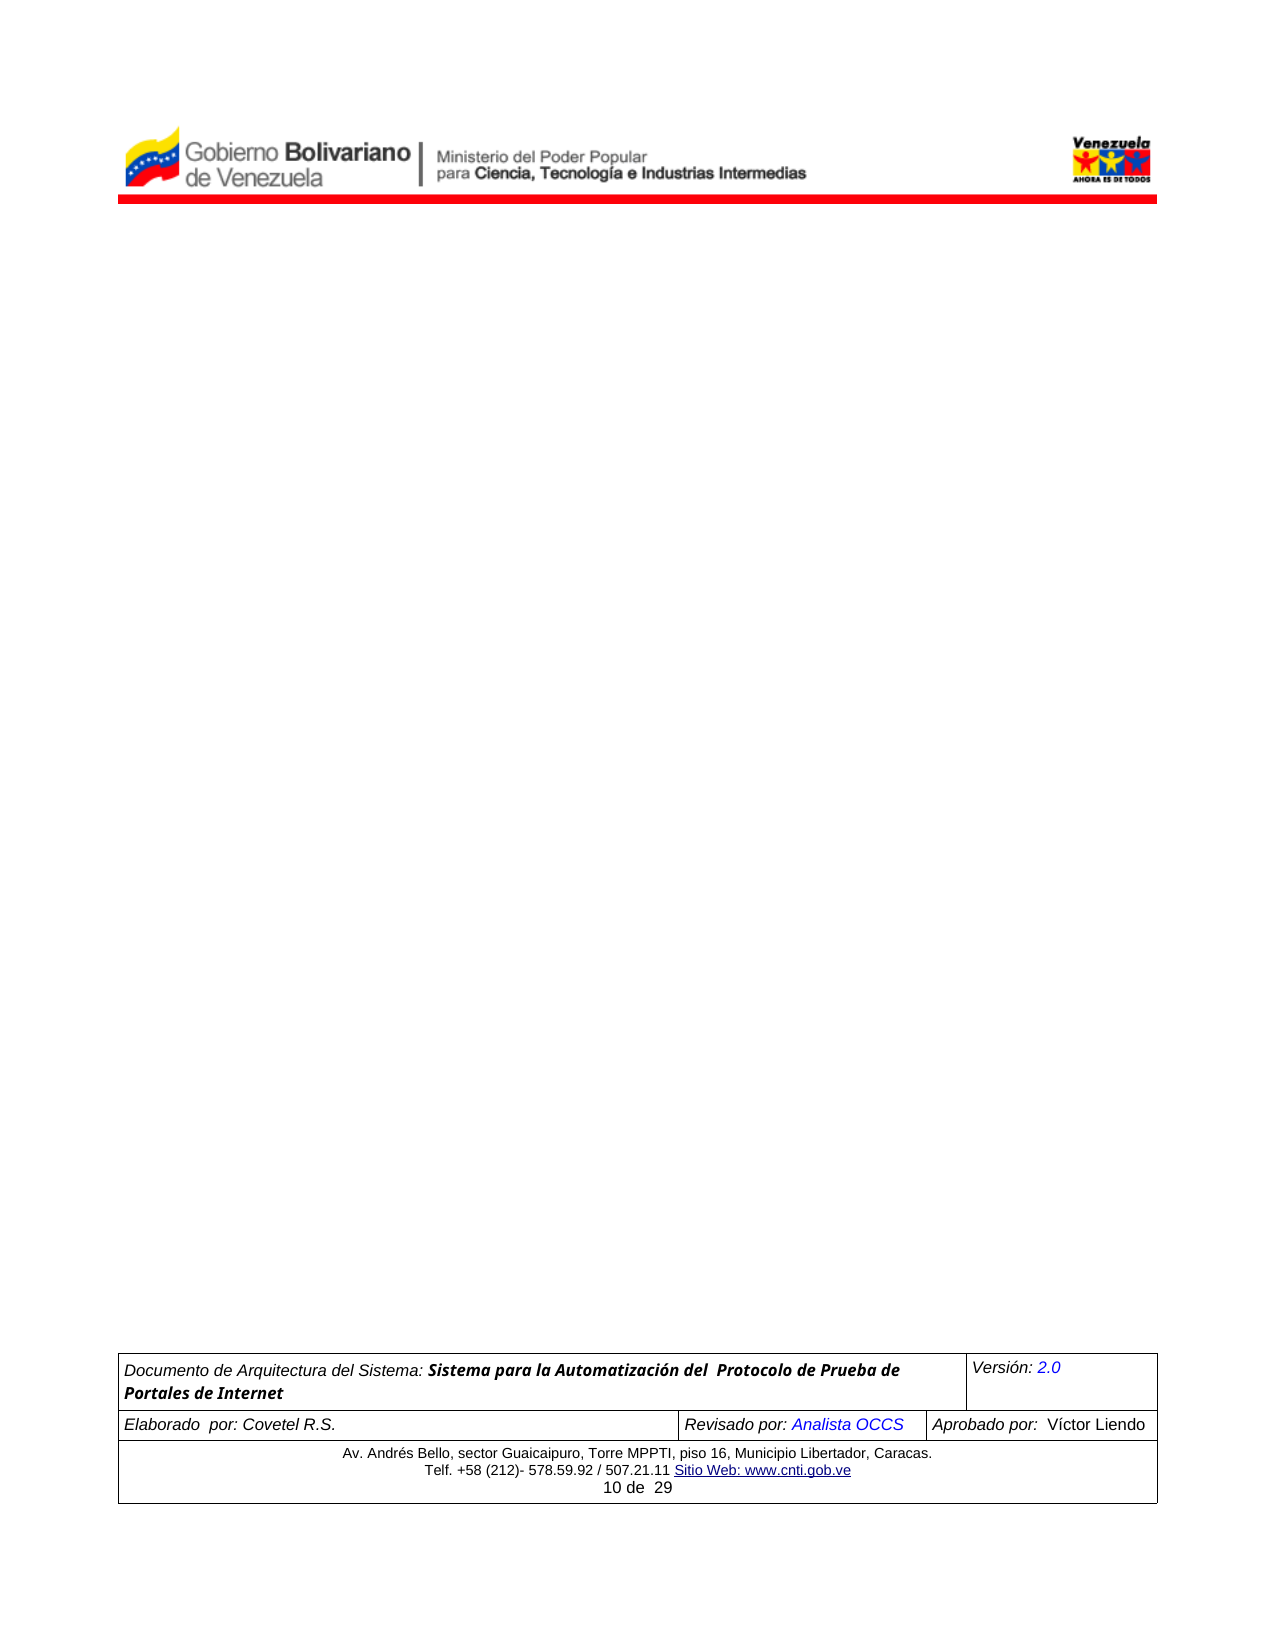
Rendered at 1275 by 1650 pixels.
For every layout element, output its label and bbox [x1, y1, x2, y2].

picture [118, 118, 1157, 204]
